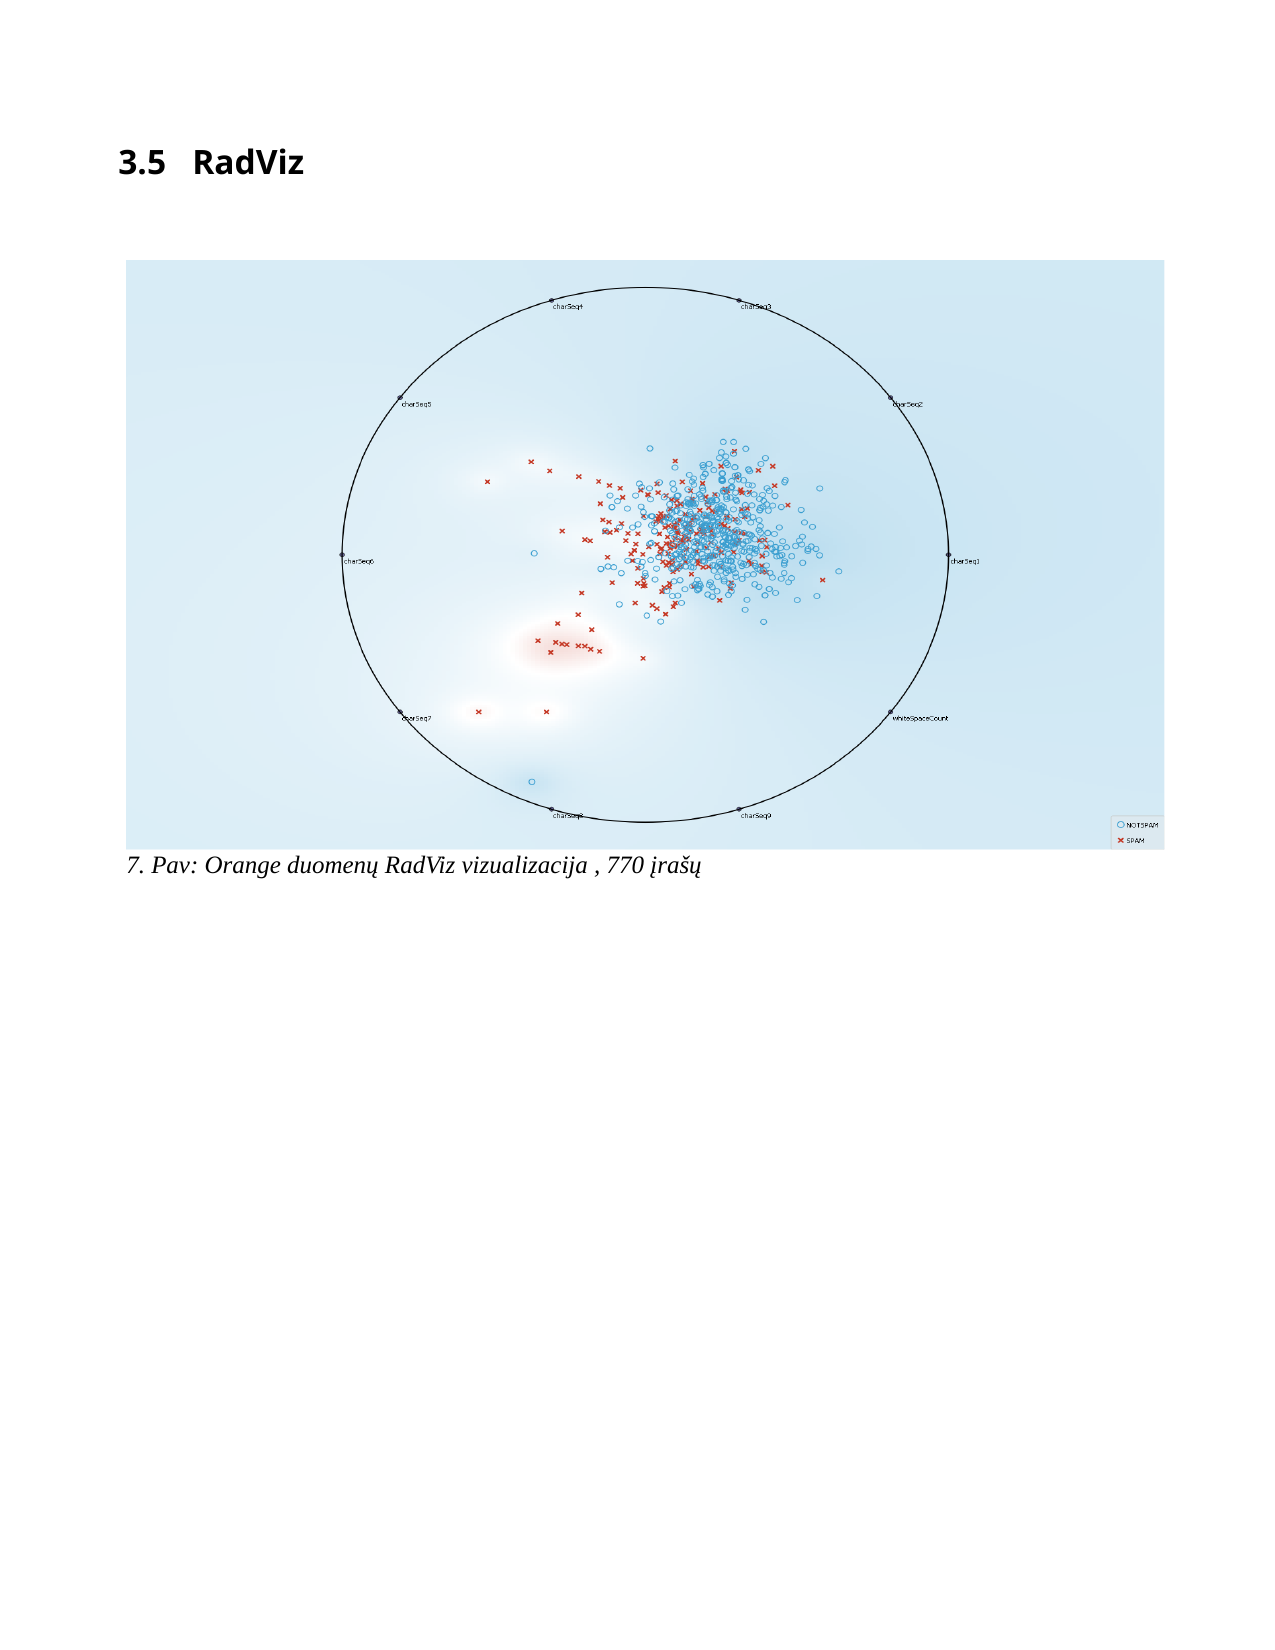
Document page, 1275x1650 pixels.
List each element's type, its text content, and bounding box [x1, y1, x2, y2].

subtitle RadViz [118, 139, 1157, 185]
picture [126, 259, 1165, 850]
text 7. Pav: Orange duomenų RadViz vizualizacija , 770 įrašų [126, 850, 1165, 878]
text [126, 231, 1165, 259]
